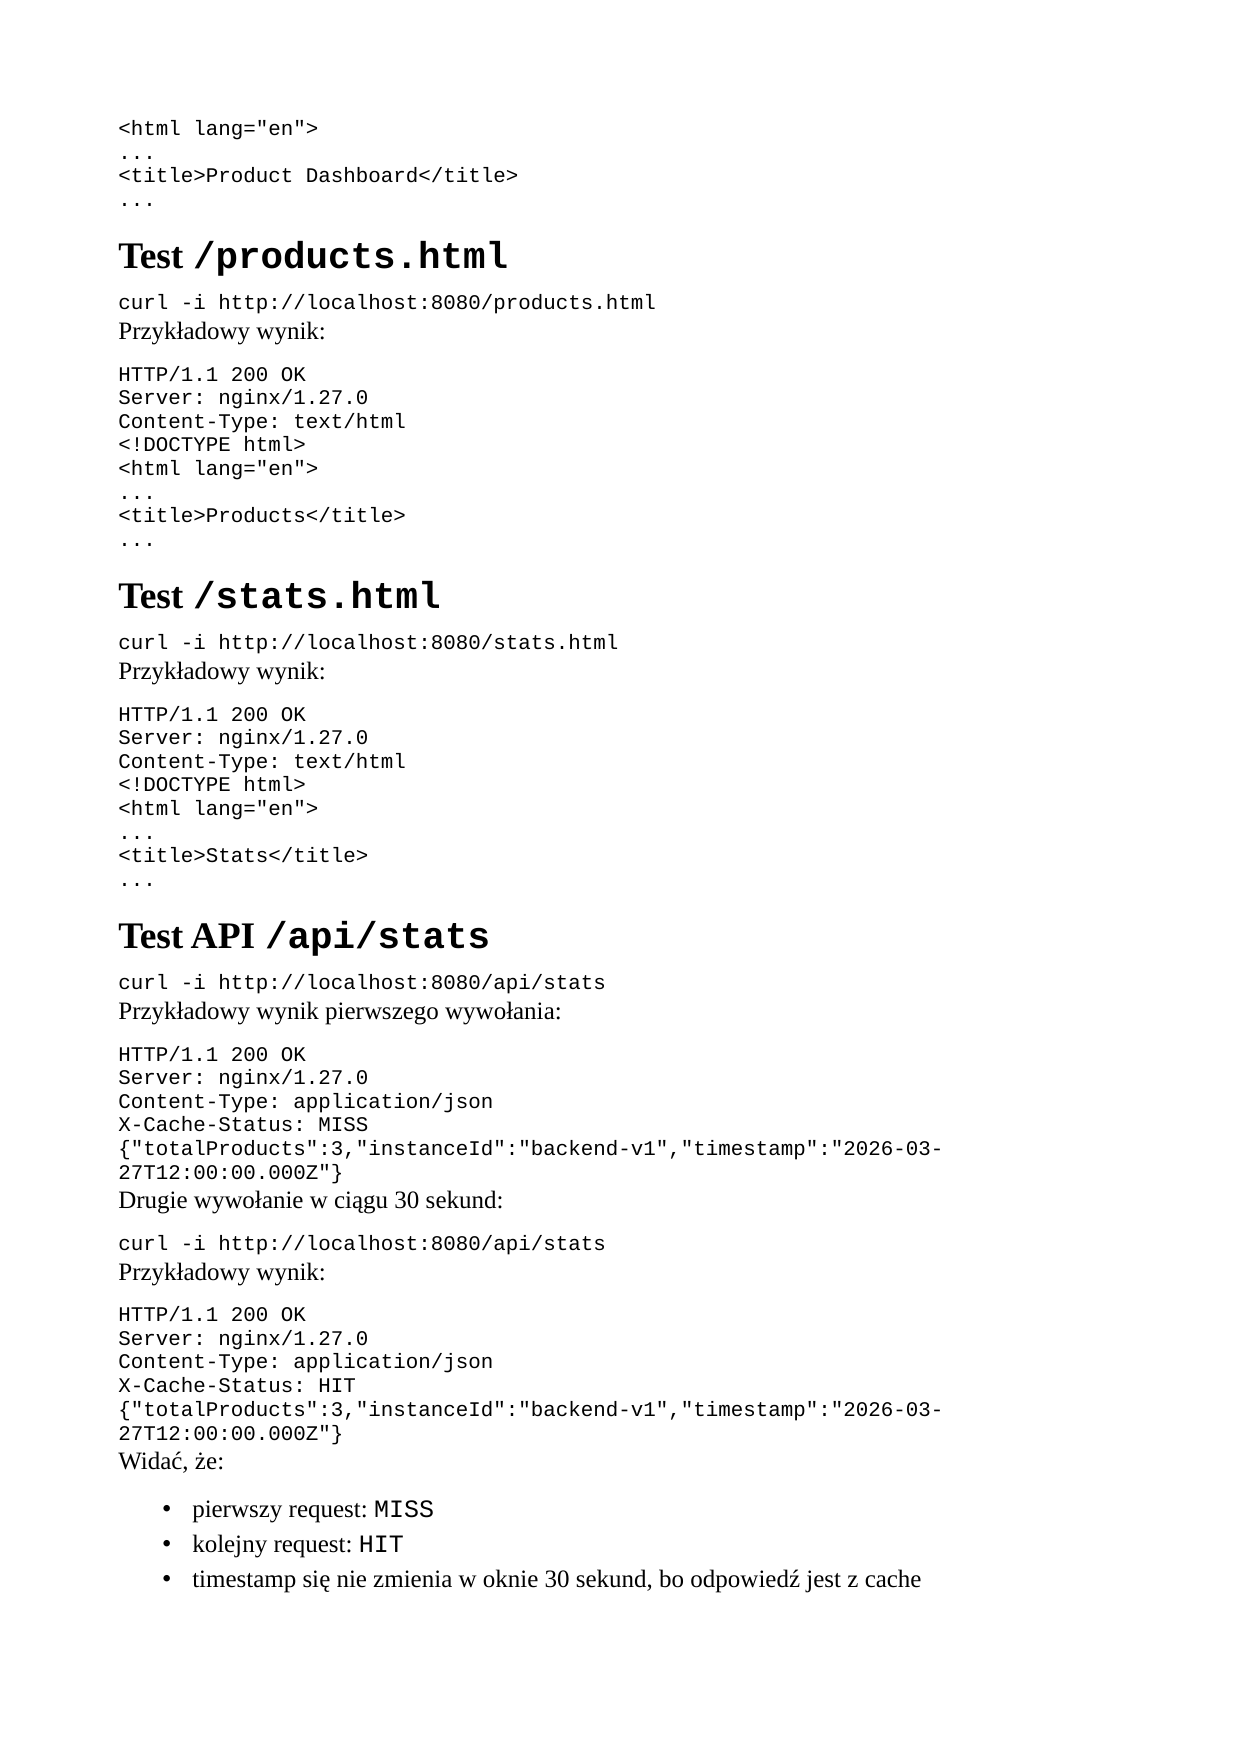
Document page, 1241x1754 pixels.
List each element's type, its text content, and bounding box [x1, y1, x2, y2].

text X-Cache-Status: MISS [118, 1114, 1122, 1138]
text ... [118, 482, 1122, 505]
text ... [118, 822, 1122, 845]
text ... [118, 869, 1122, 893]
text Content-Type: application/json [118, 1352, 1122, 1375]
text Server: nginx/1.27.0 [118, 1328, 1122, 1352]
text curl -i http://localhost:8080/products.html [118, 292, 1122, 316]
text Przykładowy wynik pierwszego wywołania: [118, 996, 1122, 1025]
text Przykładowy wynik: [118, 316, 1122, 345]
subtitle Test /products.html [118, 233, 1122, 280]
text X-Cache-Status: HIT [118, 1375, 1122, 1399]
text <title>Stats</title> [118, 845, 1122, 869]
text <html lang="en"> [118, 118, 1122, 142]
text curl -i http://localhost:8080/api/stats [118, 972, 1122, 996]
text curl -i http://localhost:8080/api/stats [118, 1233, 1122, 1257]
text HTTP/1.1 200 OK [118, 703, 1122, 727]
text Drugie wywołanie w ciągu 30 sekund: [118, 1185, 1122, 1214]
text curl -i http://localhost:8080/stats.html [118, 632, 1122, 656]
list pierwszy request: MISS [162, 1494, 1122, 1524]
text Server: nginx/1.27.0 [118, 387, 1122, 411]
text Content-Type: application/json [118, 1091, 1122, 1114]
text Content-Type: text/html [118, 751, 1122, 774]
list kolejny request: HIT [162, 1529, 1122, 1560]
text Content-Type: text/html [118, 411, 1122, 434]
text <html lang="en"> [118, 798, 1122, 822]
text {"totalProducts":3,"instanceId":"backend-v1","timestamp":"2026-03-27T12:00:00.000Z"} [118, 1399, 1122, 1446]
text Przykładowy wynik: [118, 656, 1122, 685]
text HTTP/1.1 200 OK [118, 1304, 1122, 1328]
subtitle Test /stats.html [118, 573, 1122, 620]
text <html lang="en"> [118, 458, 1122, 482]
text HTTP/1.1 200 OK [118, 363, 1122, 387]
text HTTP/1.1 200 OK [118, 1043, 1122, 1067]
text {"totalProducts":3,"instanceId":"backend-v1","timestamp":"2026-03-27T12:00:00.000Z"} [118, 1138, 1122, 1185]
text Przykładowy wynik: [118, 1257, 1122, 1285]
subtitle Test API /api/stats [118, 913, 1122, 960]
text Widać, że: [118, 1446, 1122, 1475]
text Server: nginx/1.27.0 [118, 1067, 1122, 1091]
text <!DOCTYPE html> [118, 434, 1122, 458]
text <!DOCTYPE html> [118, 774, 1122, 798]
list timestamp się nie zmienia w oknie 30 sekund, bo odpowiedź jest z cache [162, 1564, 1122, 1593]
text ... [118, 189, 1122, 213]
text ... [118, 142, 1122, 165]
text ... [118, 529, 1122, 553]
text <title>Products</title> [118, 505, 1122, 529]
text <title>Product Dashboard</title> [118, 165, 1122, 189]
text Server: nginx/1.27.0 [118, 727, 1122, 751]
